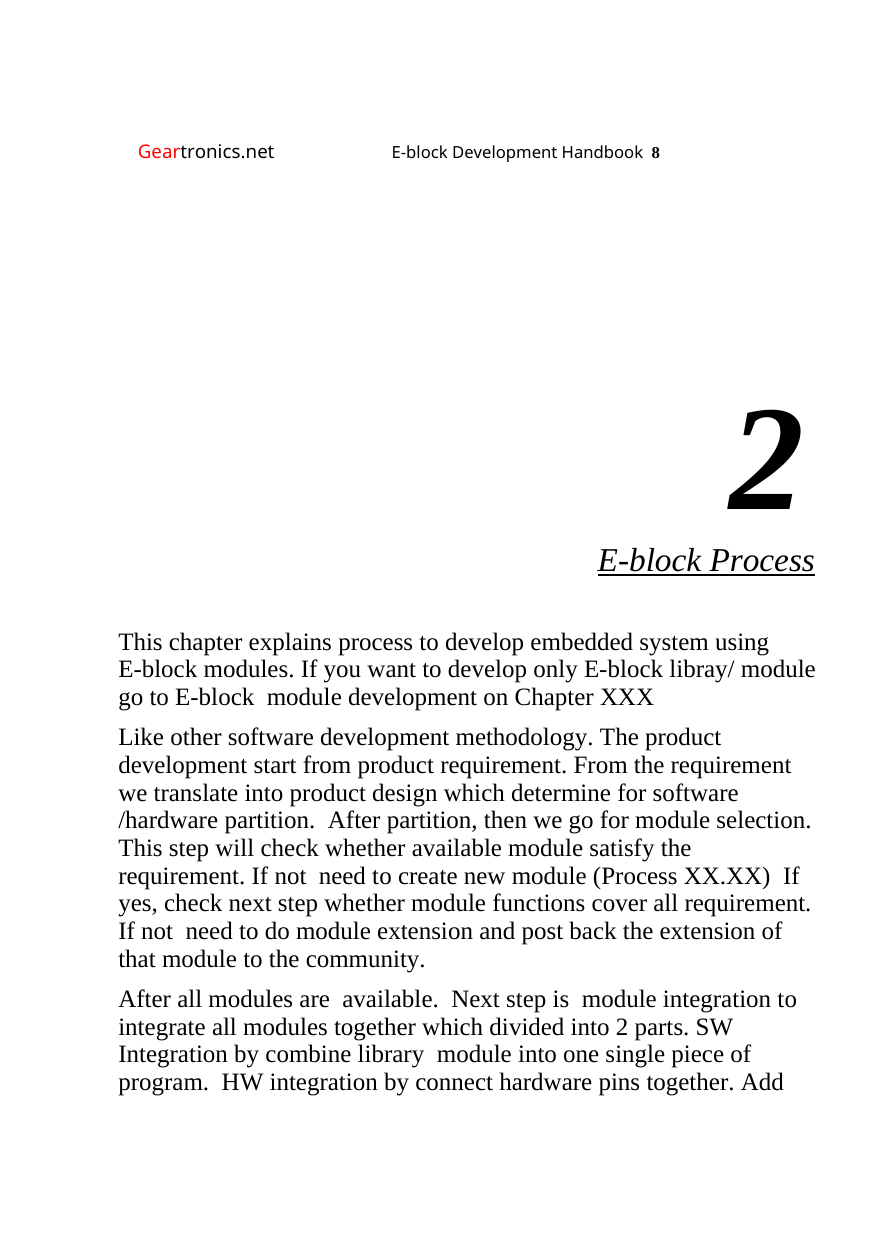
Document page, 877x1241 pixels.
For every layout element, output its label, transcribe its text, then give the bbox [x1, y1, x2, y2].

text After all modules are available. Next step is module integration to integrate all modules together which divided into 2 parts. SW Integration by combine library module into one single piece of program. HW integration by connect hardware pins together. Add [118, 985, 818, 1096]
text Like other software development methodology. The product development start from product requirement. From the requirement we translate into product design which determine for software /hardware partition. After partition, then we go for module selection. This step will check whether available module satisfy the requirement. If not need to create new module (Process XX.XX) If yes, check next step whether module functions cover all requirement. If not need to do module extension and post back the extension of that module to the community. [118, 723, 818, 973]
text This chapter explains process to develop embedded system using E-block modules. If you want to develop only E-block libray/ module go to E-block module development on Chapter XXX [118, 628, 818, 711]
title E-block Process [118, 542, 818, 579]
text 2 [118, 376, 818, 542]
